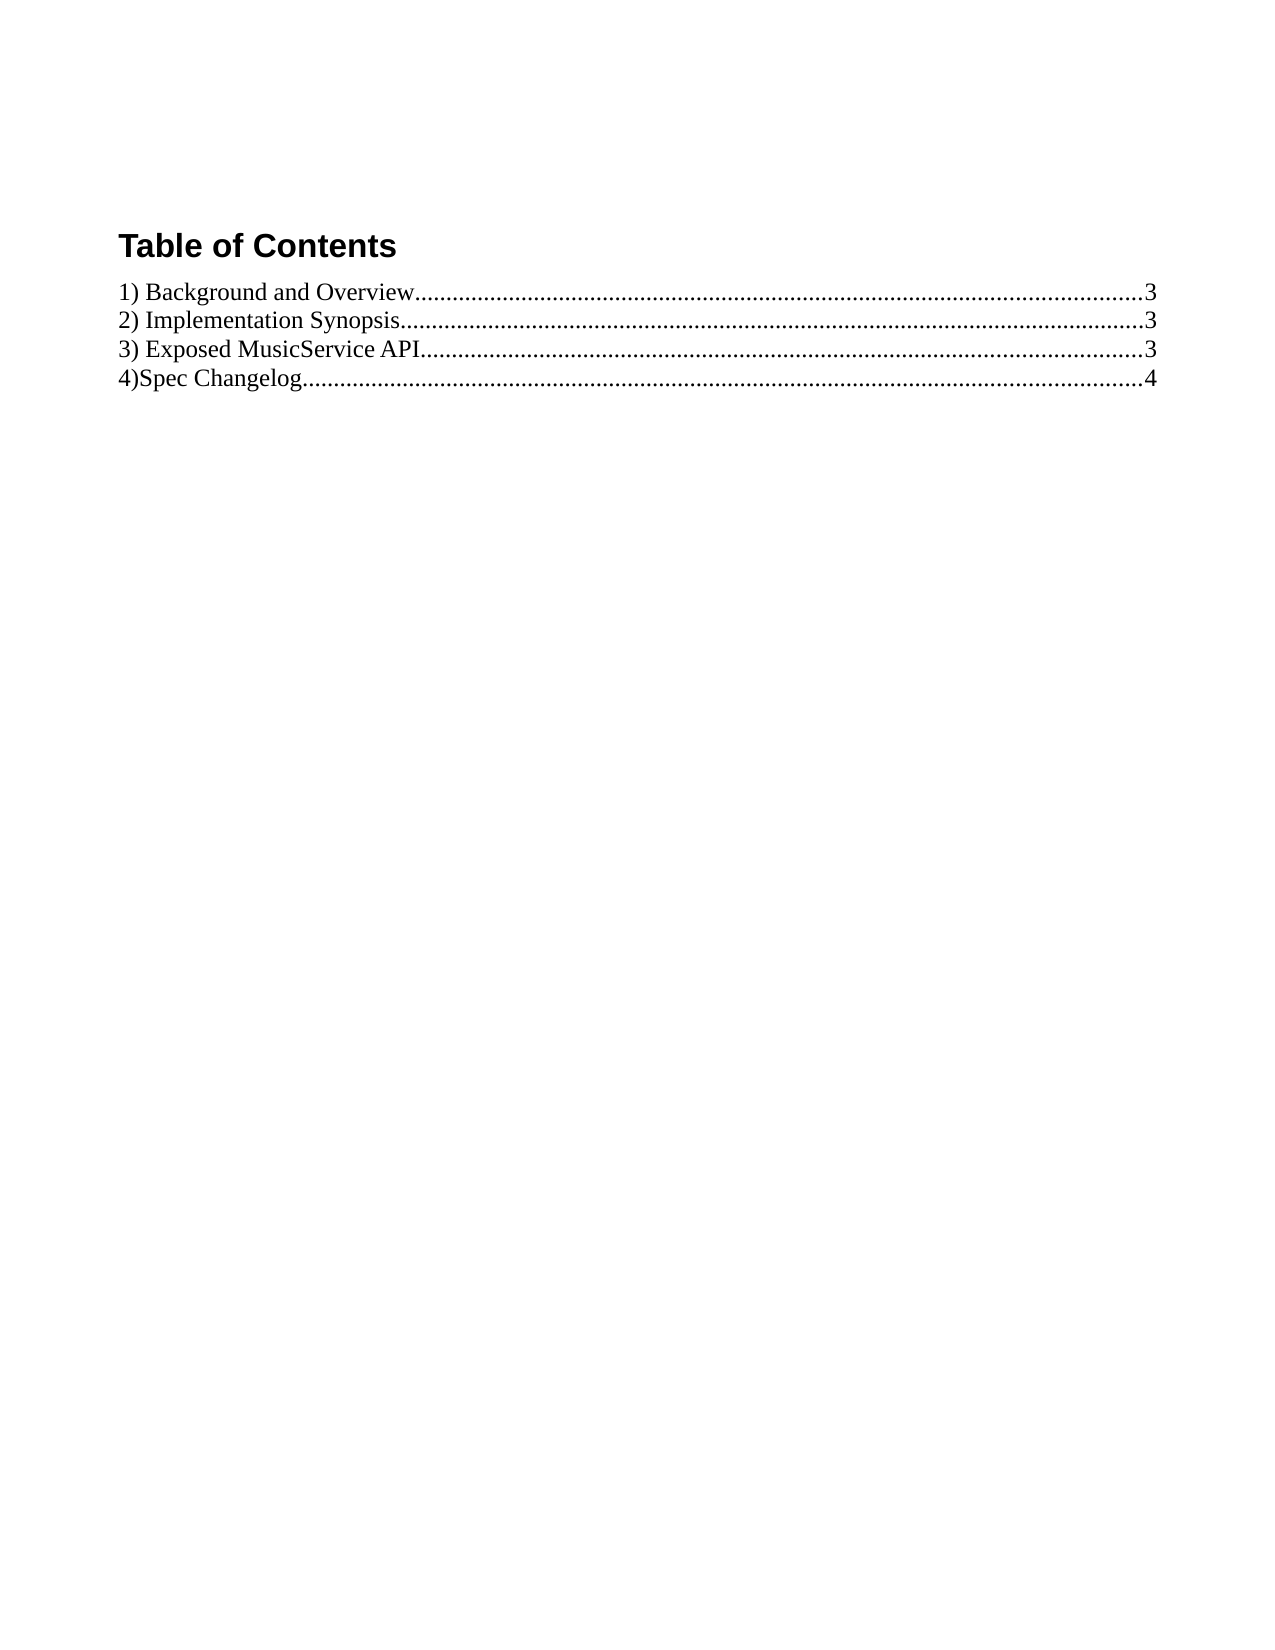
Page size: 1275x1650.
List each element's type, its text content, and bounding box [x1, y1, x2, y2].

text 3) Exposed MusicService API 3 [118, 334, 1157, 363]
text 2) Implementation Synopsis 3 [118, 305, 1157, 334]
text 4)Spec Changelog 4 [118, 363, 1157, 392]
subtitle Table of Contents [118, 226, 1157, 264]
text 1) Background and Overview 3 [118, 277, 1157, 305]
